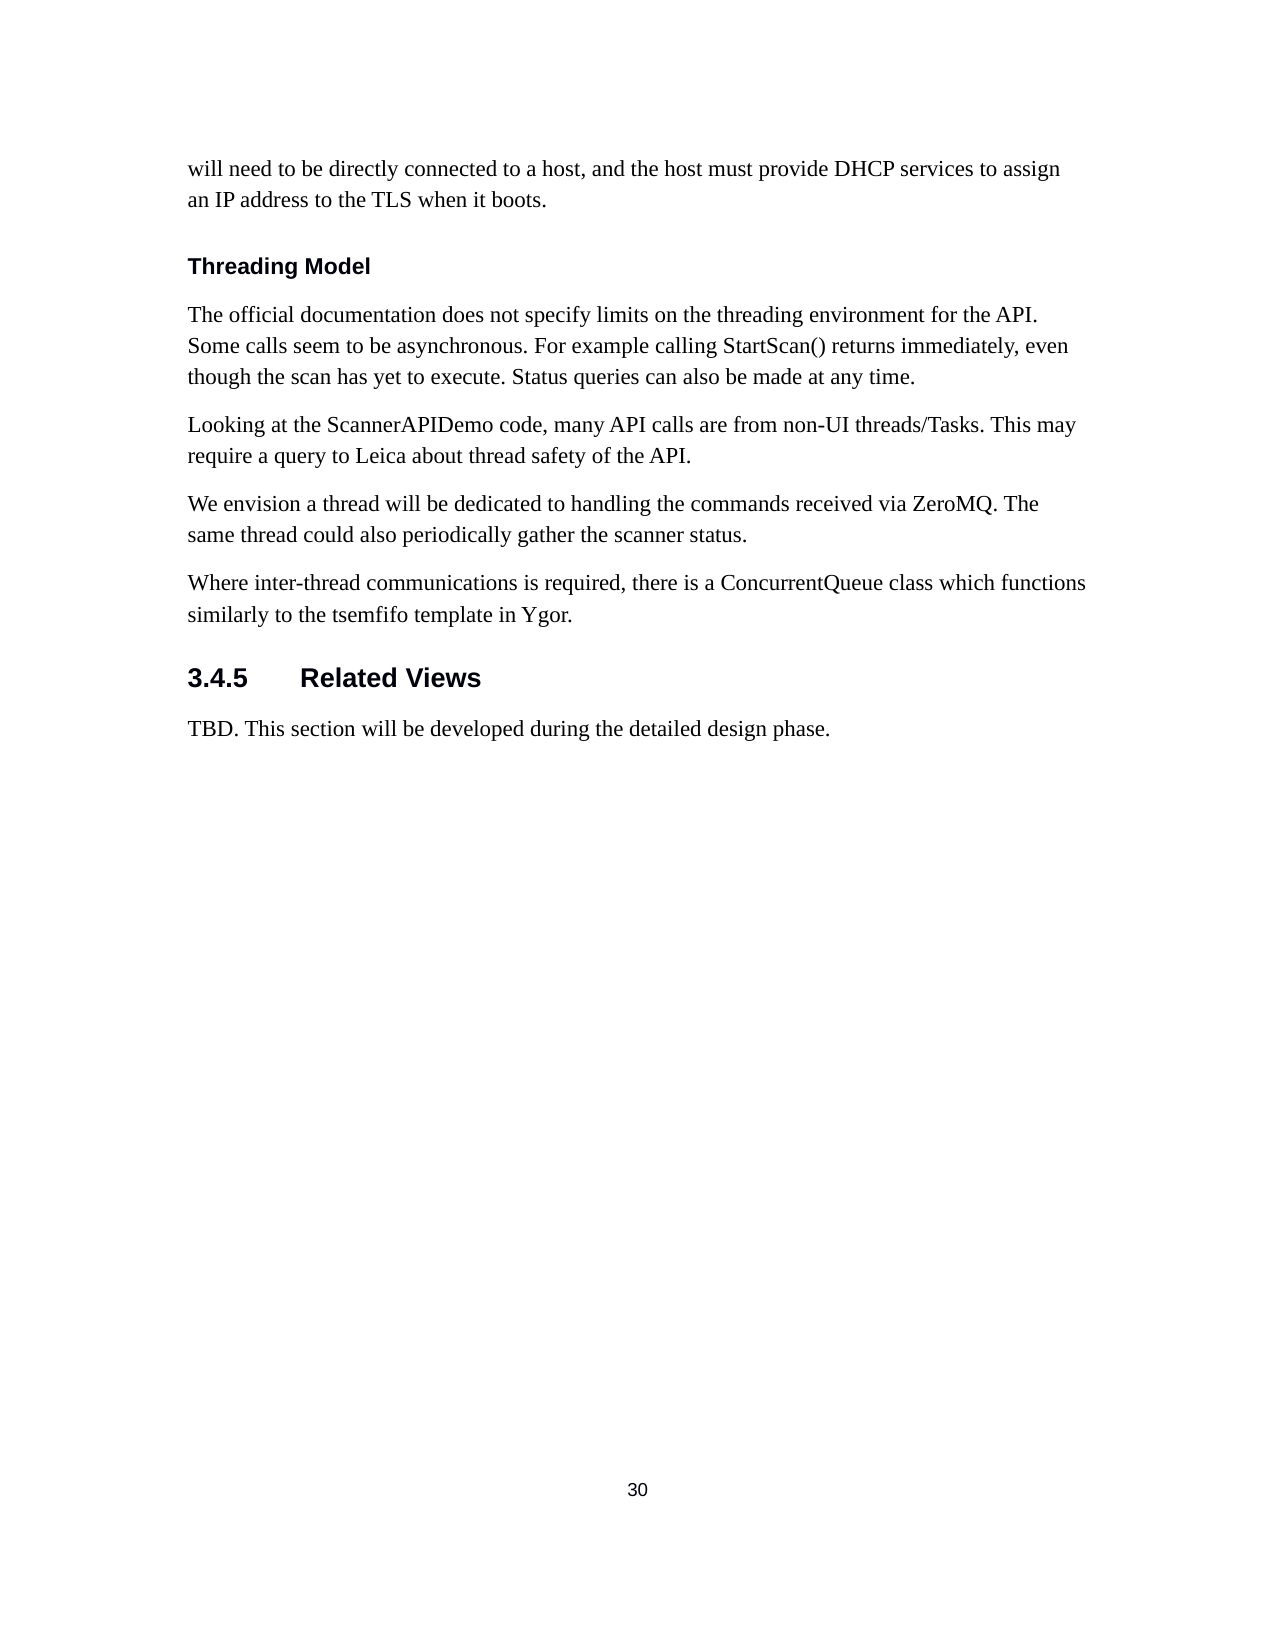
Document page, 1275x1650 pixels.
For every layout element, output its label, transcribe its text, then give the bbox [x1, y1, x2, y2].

text will need to be directly connected to a host, and the host must provide DHCP services to assign an IP address to the TLS when it boots. [187, 150, 1087, 212]
text TBD. This section will be developed during the detailed design phase. [187, 710, 1087, 742]
text The official documentation does not specify limits on the threading environment for the API. Some calls seem to be asynchronous. For example calling StartScan() returns immediately, even though the scan has yet to execute. Status queries can also be made at any time. [187, 296, 1087, 389]
text Threading Model [187, 244, 1087, 279]
text Looking at the ScannerAPIDemo code, many API calls are from non-UI threads/Tasks. This may require a query to Leica about thread safety of the API. [187, 406, 1087, 469]
subtitle Related Views [187, 658, 1087, 694]
text We envision a thread will be dedicated to handling the commands received via ZeroMQ. The same thread could also periodically gather the scanner status. [187, 485, 1087, 548]
text Where inter-thread communications is required, there is a ConcurrentQueue class which functions similarly to the tsemfifo template in Ygor. [187, 564, 1087, 627]
